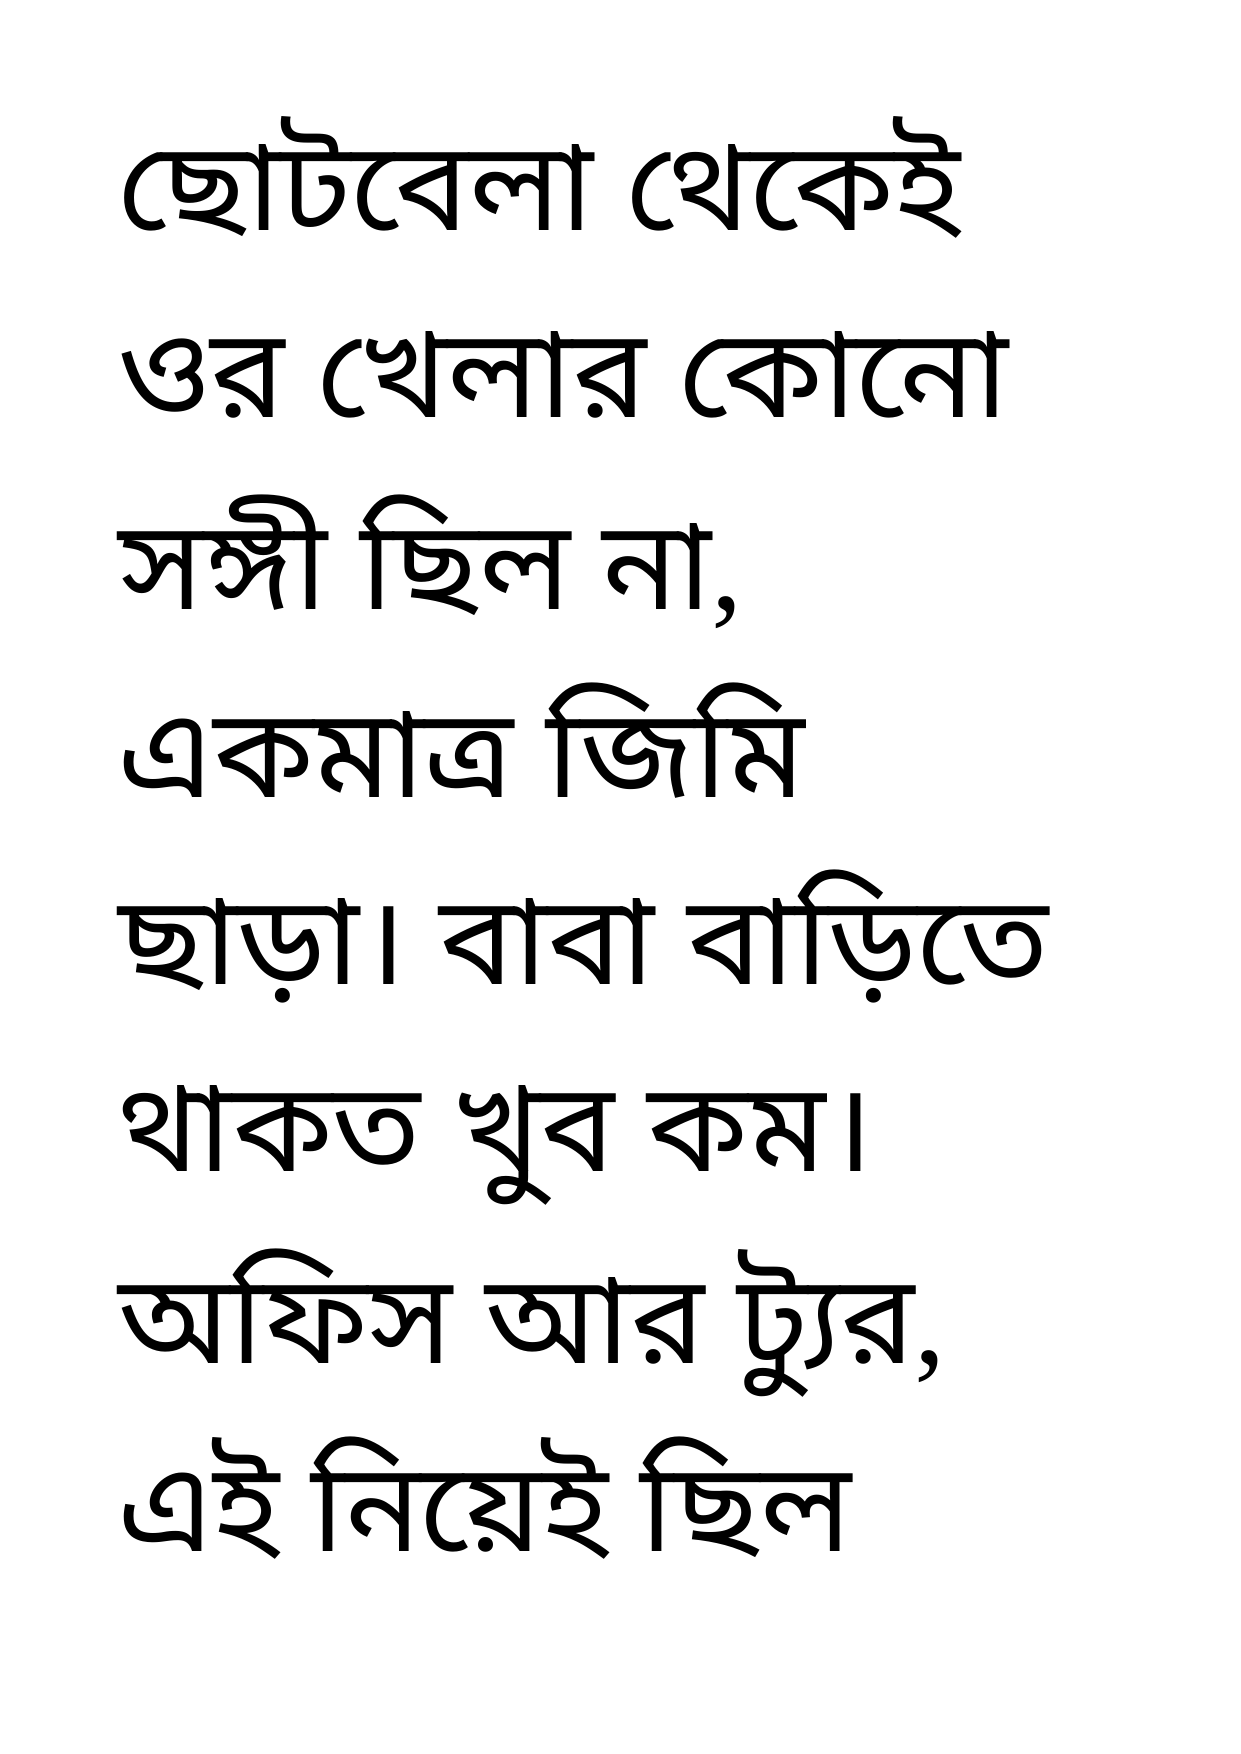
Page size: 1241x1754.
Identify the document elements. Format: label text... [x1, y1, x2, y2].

text ছোটবেলা থেকেই ওর খেলার কোনো সঙ্গী ছিল না, একমাত্র জিমি ছাড়া। বাবা বাড়িতে থাকত খুব কম। অফিস আর ট্যুর, এই নিয়েই ছিল [118, 118, 1122, 1602]
